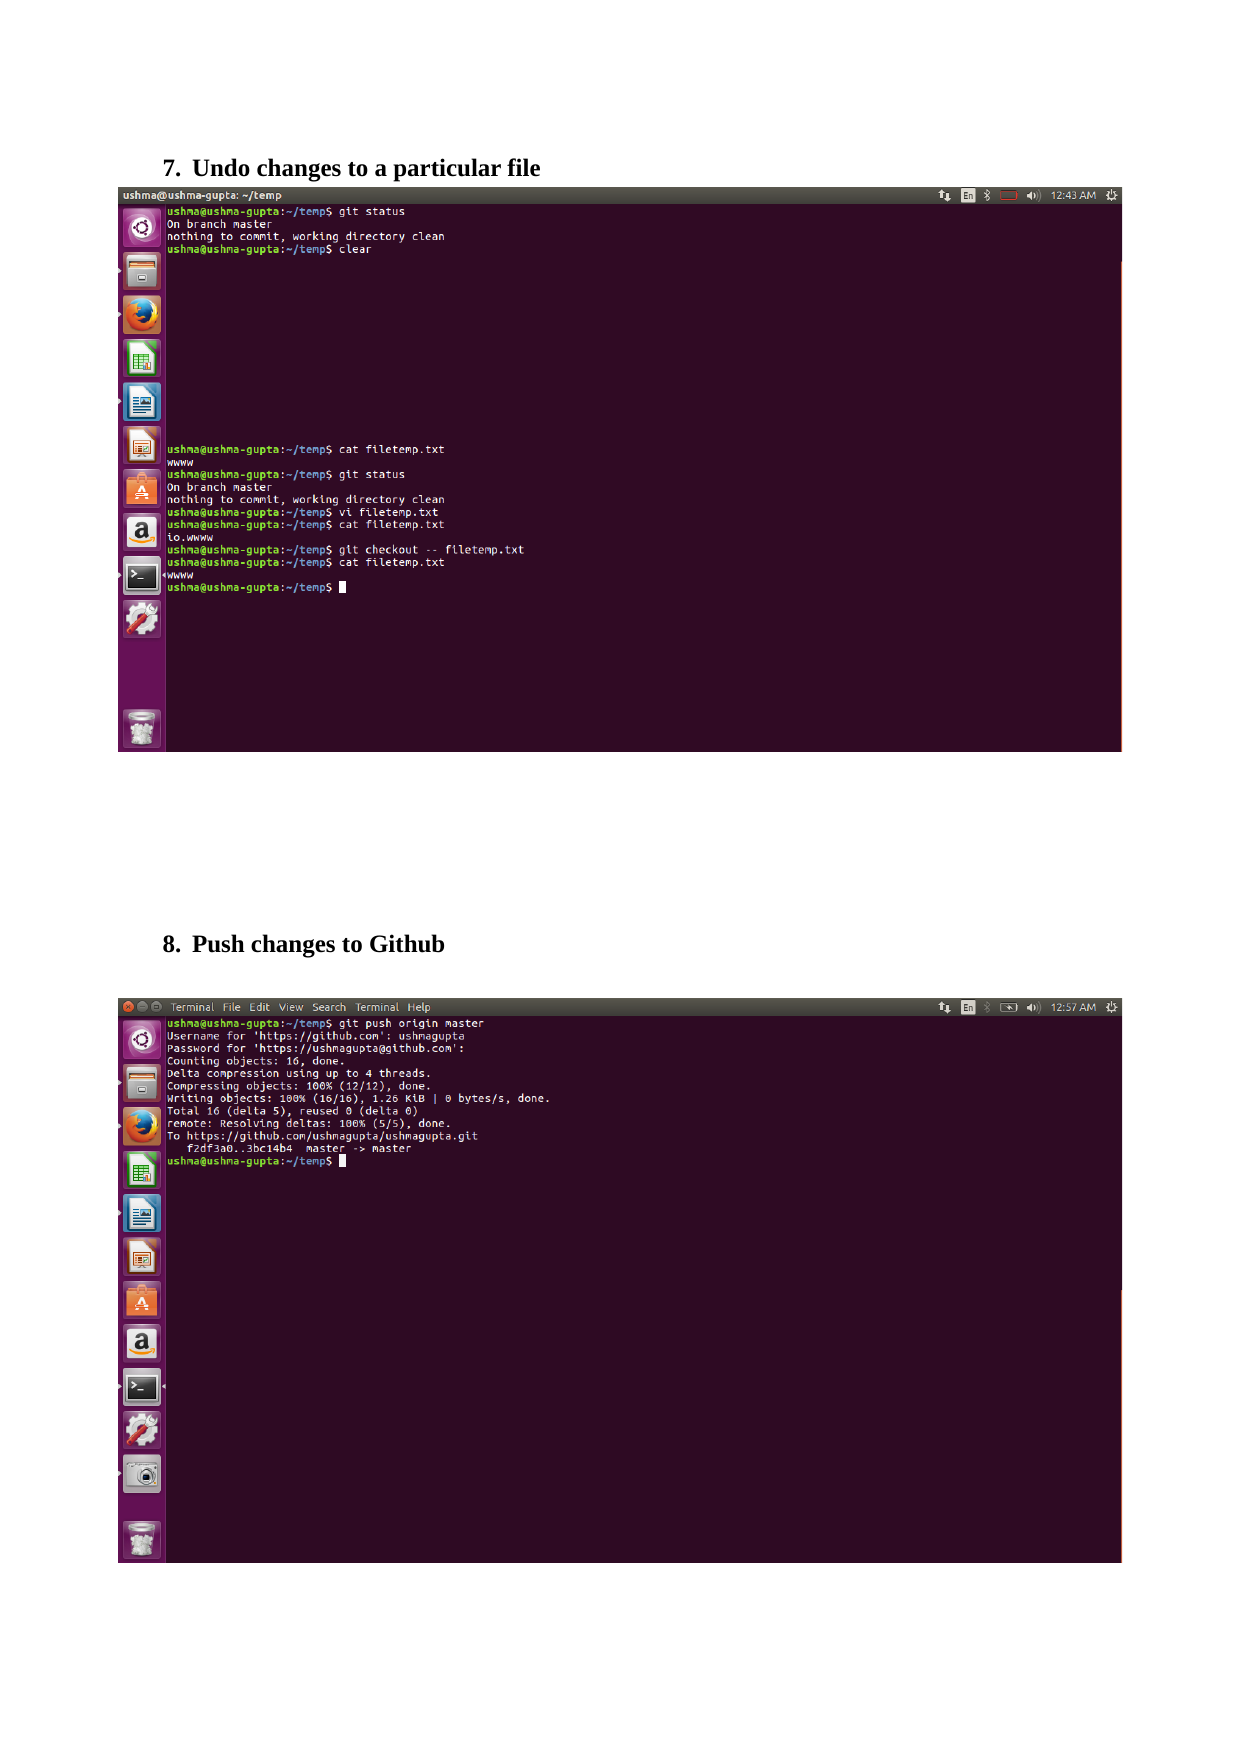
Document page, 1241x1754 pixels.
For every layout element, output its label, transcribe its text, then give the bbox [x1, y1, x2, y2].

picture [118, 187, 1123, 752]
list Undo changes to a particular file [162, 153, 1122, 181]
picture [118, 998, 1123, 1563]
list Push changes to Github [162, 929, 1122, 958]
